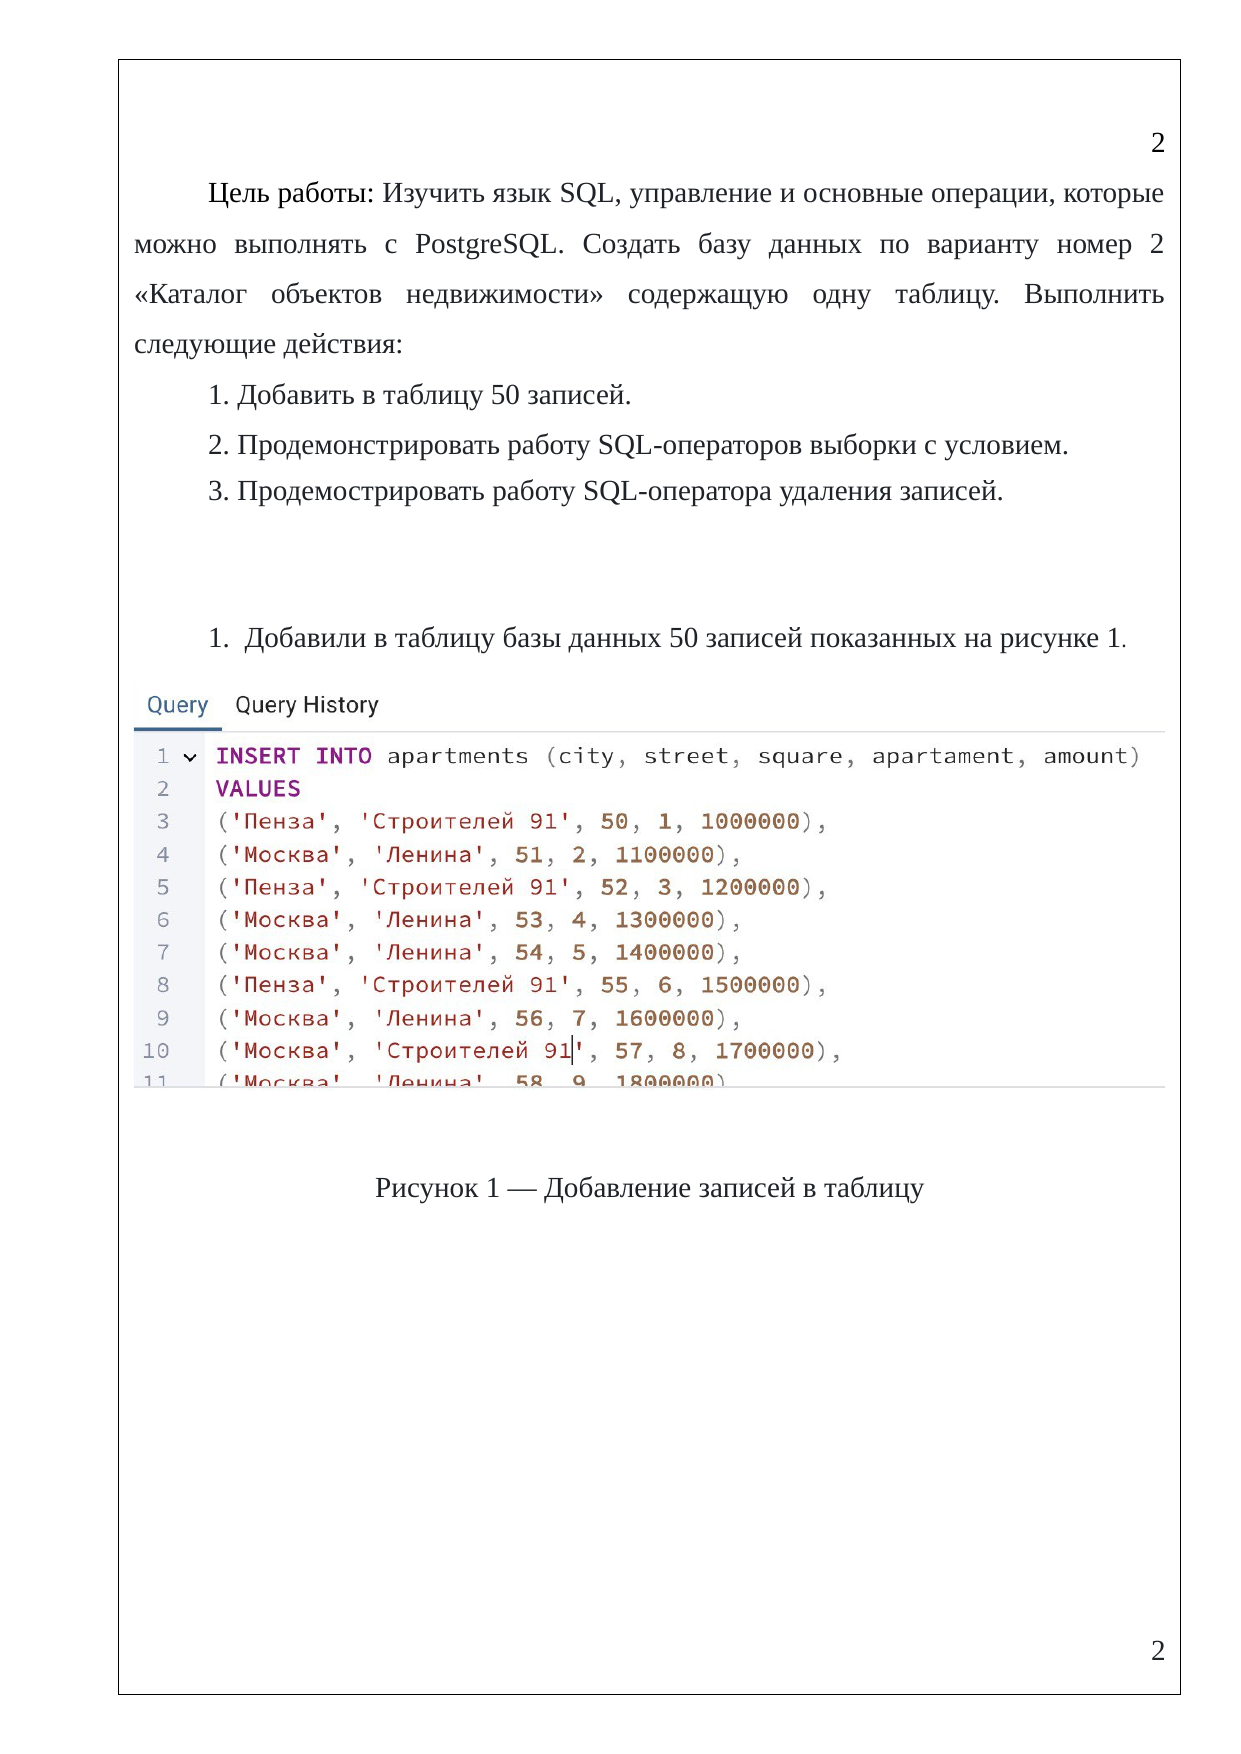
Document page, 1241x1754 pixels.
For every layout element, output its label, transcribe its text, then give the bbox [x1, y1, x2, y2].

text 2 [134, 125, 1165, 159]
text 1. Добавить в таблицу 50 записей. [134, 377, 1165, 410]
text Цель работы: Изучить язык SQL, управление и основные операции, которые можно выполнять с PostgreSQL. Создать базу данных по варианту номер 2 «Каталог объектов недвижимости» содержащую одну таблицу. Выполнить следующие действия: [134, 176, 1165, 360]
text 1. Добавили в таблицу базы данных 50 записей показанных на рисунке 1. [134, 620, 1165, 653]
text 2. Продемонстрировать работу SQL-операторов выборки с условием. [134, 427, 1165, 461]
text 3. Продемострировать работу SQL-оператора удаления записей. [134, 473, 1165, 507]
text Рисунок 1 — Добавление записей в таблицу [134, 1170, 1165, 1204]
text 3 [134, 1633, 1165, 1667]
picture [133, 682, 1166, 1091]
